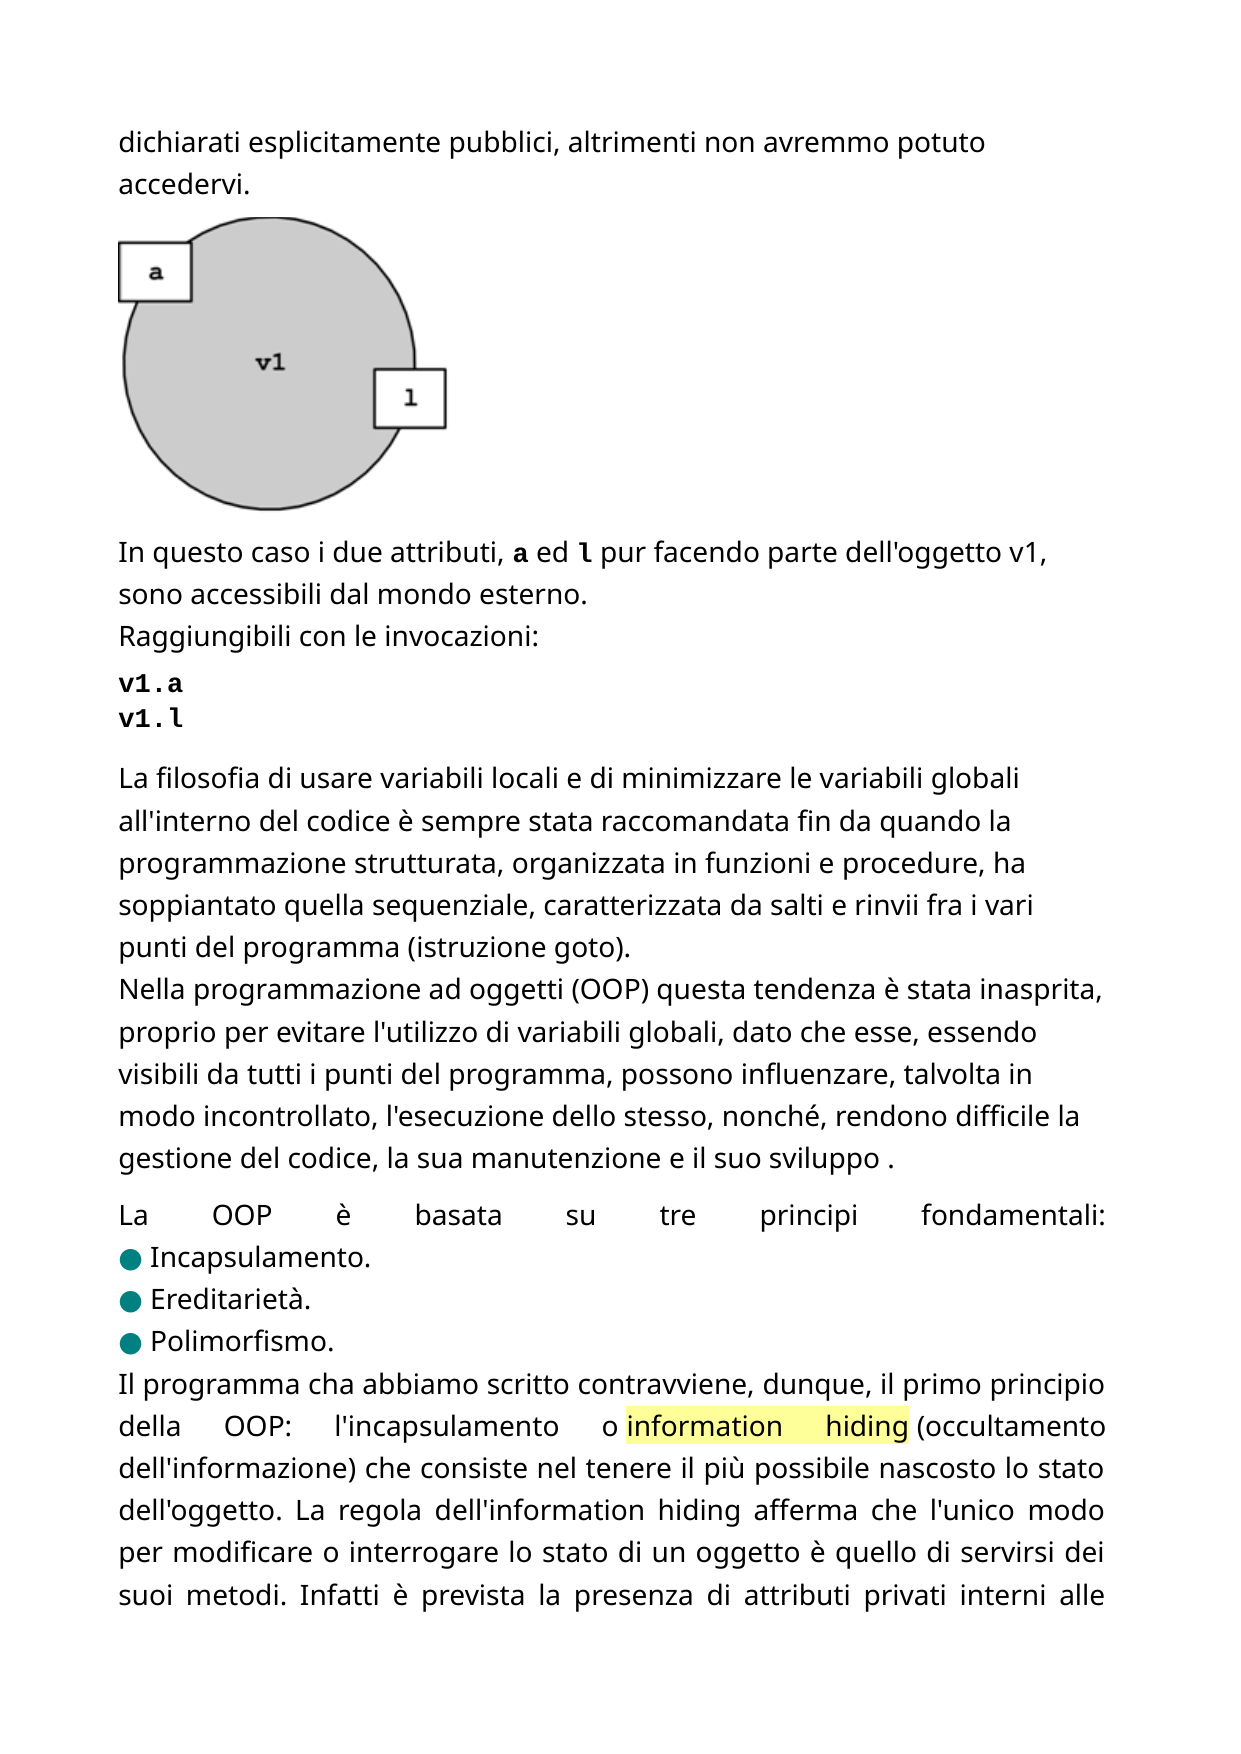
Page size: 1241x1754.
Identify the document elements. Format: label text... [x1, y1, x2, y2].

text v1.a v1.l [118, 670, 1106, 736]
text La filosofia di usare variabili locali e di minimizzare le variabili globali all'interno del codice è sempre stata raccomandata fin da quando la programmazione strutturata, organizzata in funzioni e procedure, ha soppiantato quella sequenziale, caratterizzata da salti e rinvii fra i vari punti del programma (istruzione goto). Nella programmazione ad oggetti (OOP) questa tendenza è stata inasprita, proprio per evitare l'utilizzo di variabili globali, dato che esse, essendo visibili da tutti i punti del programma, possono influenzare, talvolta in modo incontrollato, l'esecuzione dello stesso, nonché, rendono difficile la gestione del codice, la sua manutenzione e il suo sviluppo . [118, 755, 1106, 1177]
text dichiarati esplicitamente pubblici, altrimenti non avremmo potuto accedervi. [118, 118, 1106, 202]
text La OOP è basata su tre principi fondamentali: ● Incapsulamento. ● Ereditarietà. ● Polimorfismo. Il programma cha abbiamo scritto contravviene, dunque, il primo principio della OOP: l'incapsulamento o information hiding (occultamento dell'informazione) che consiste nel tenere il più possibile nascosto lo stato dell'oggetto. La regola dell'information hiding afferma che l'unico modo per modificare o interrogare lo stato di un oggetto è quello di servirsi dei suoi metodi. Infatti è prevista la presenza di attributi privati interni alle [118, 1191, 1106, 1613]
text In questo caso i due attributi, a ed l pur facendo parte dell'oggetto v1, sono accessibili dal mondo esterno. Raggiungibili con le invocazioni: [118, 528, 1106, 655]
picture [118, 217, 450, 514]
